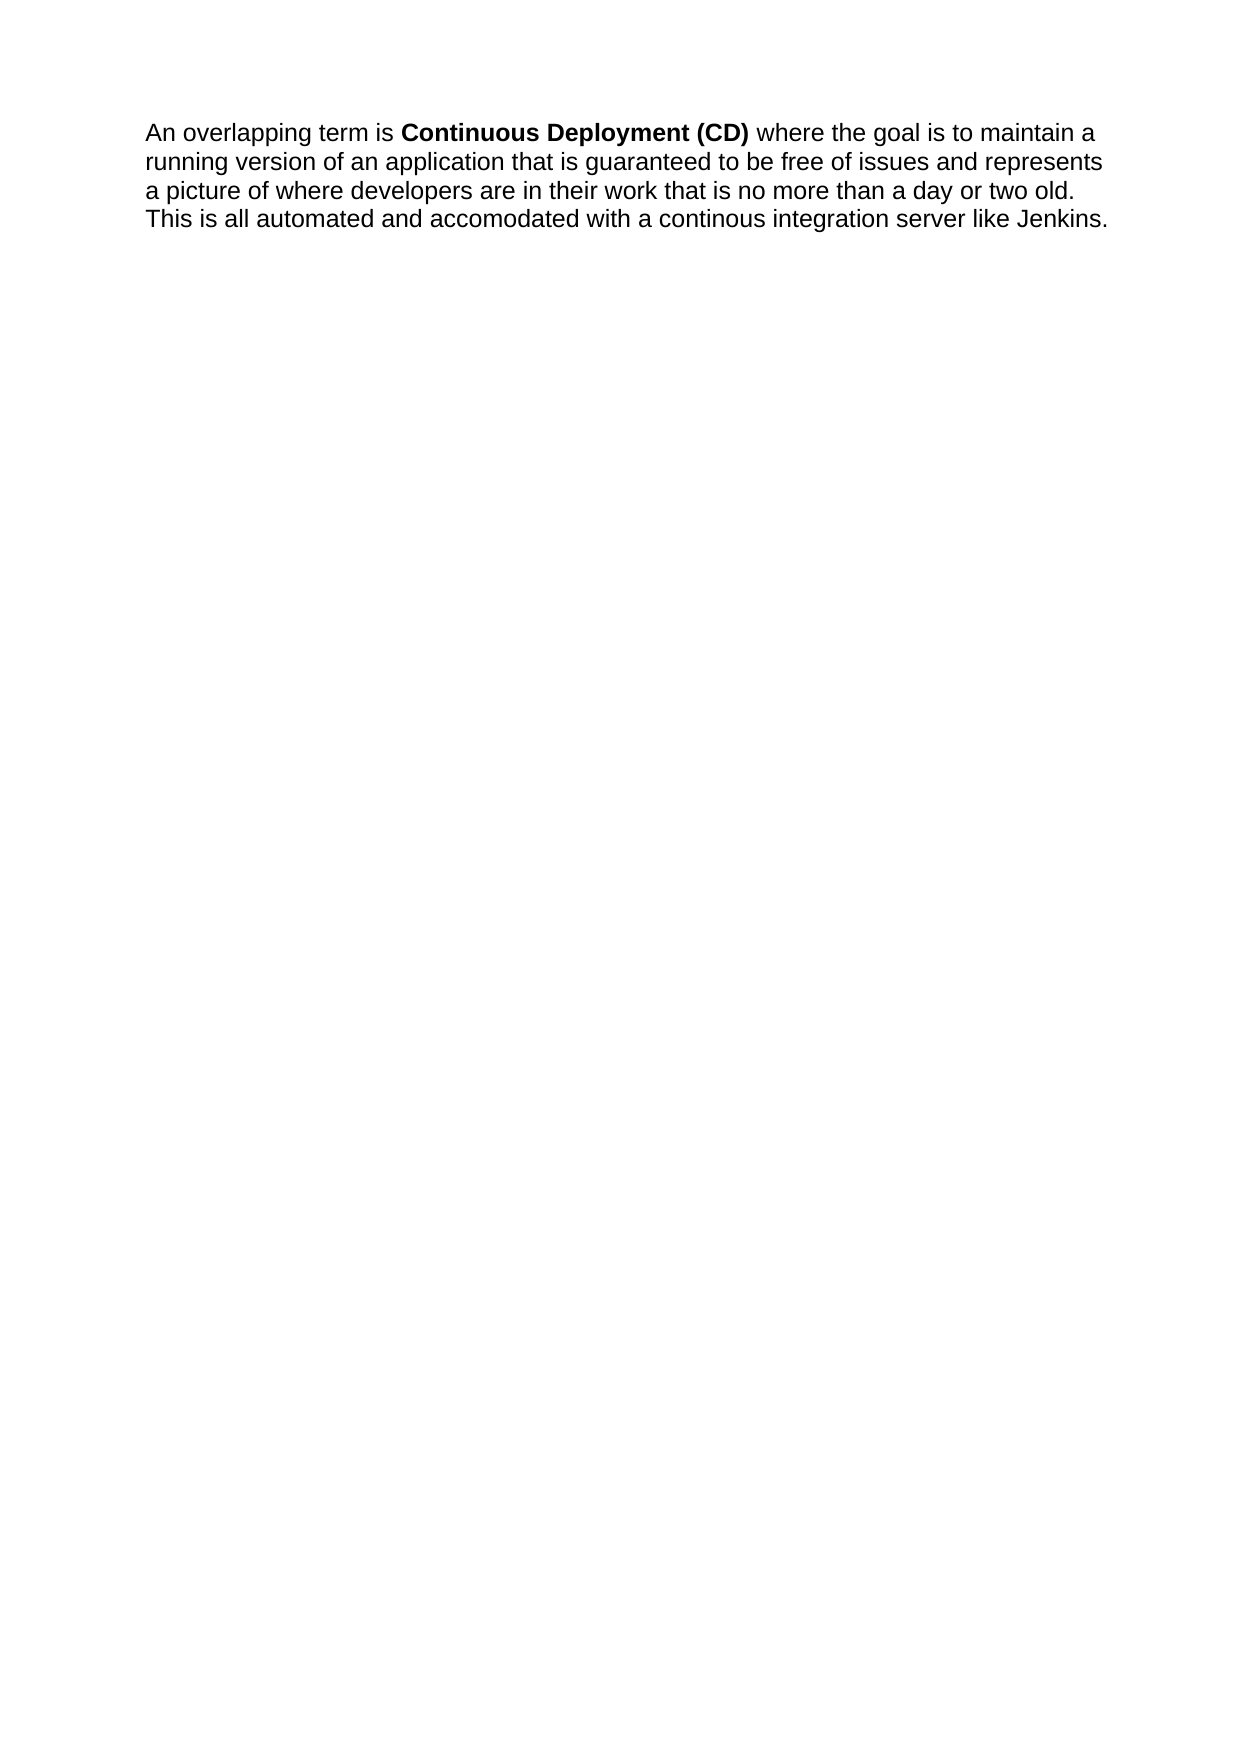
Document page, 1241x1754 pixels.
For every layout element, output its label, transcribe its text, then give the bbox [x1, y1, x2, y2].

text This is all automated and accomodated with a continous integration server like Jenkins. [145, 204, 1122, 233]
text An overlapping term is Continuous Deployment (CD) where the goal is to maintain a running version of an application that is guaranteed to be free of issues and represents a picture of where developers are in their work that is no more than a day or two old. [145, 118, 1122, 204]
